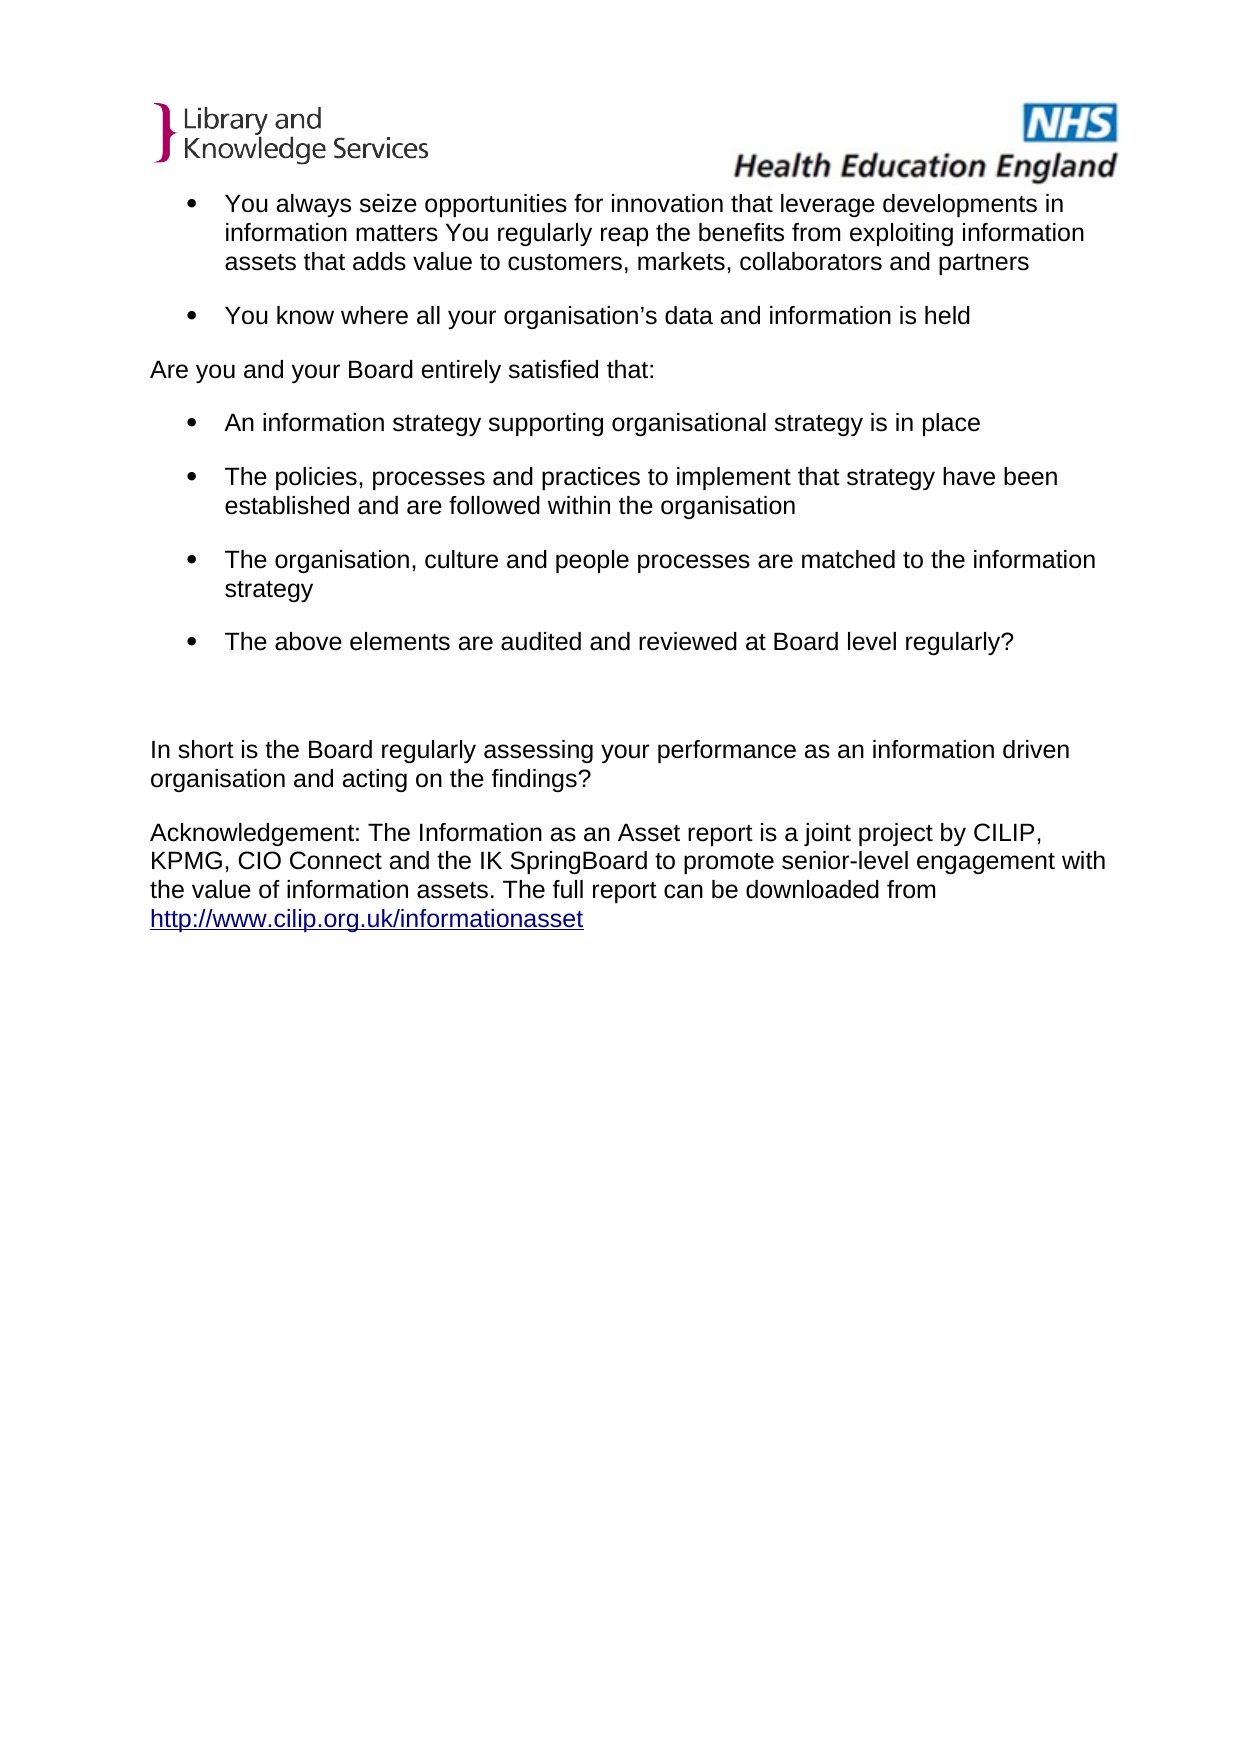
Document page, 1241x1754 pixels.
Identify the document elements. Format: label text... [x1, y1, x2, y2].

text Acknowledgement: The Information as an Asset report is a joint project by CILIP, KPMG, CIO Connect and the IK SpringBoard to promote senior-level engagement with the value of information assets. The full report can be downloaded from http://www.cilip.org.uk/informationasset [150, 817, 1122, 932]
list You always seize opportunities for innovation that leverage developments in information matters You regularly reap the benefits from exploiting information assets that adds value to customers, markets, collaborators and partners [187, 189, 1122, 276]
list The above elements are audited and reviewed at Board level regularly? [187, 627, 1122, 656]
text Are you and your Board entirely satisfied that: [150, 354, 1122, 383]
list An information strategy supporting organisational strategy is in place [187, 408, 1122, 437]
list You know where all your organisation’s data and information is held [187, 301, 1122, 329]
list The organisation, culture and people processes are matched to the information strategy [187, 545, 1122, 602]
list The policies, processes and practices to implement that strategy have been established and are followed within the organisation [187, 462, 1122, 520]
text In short is the Board regularly assessing your performance as an information driven organisation and acting on the findings? [150, 735, 1122, 792]
